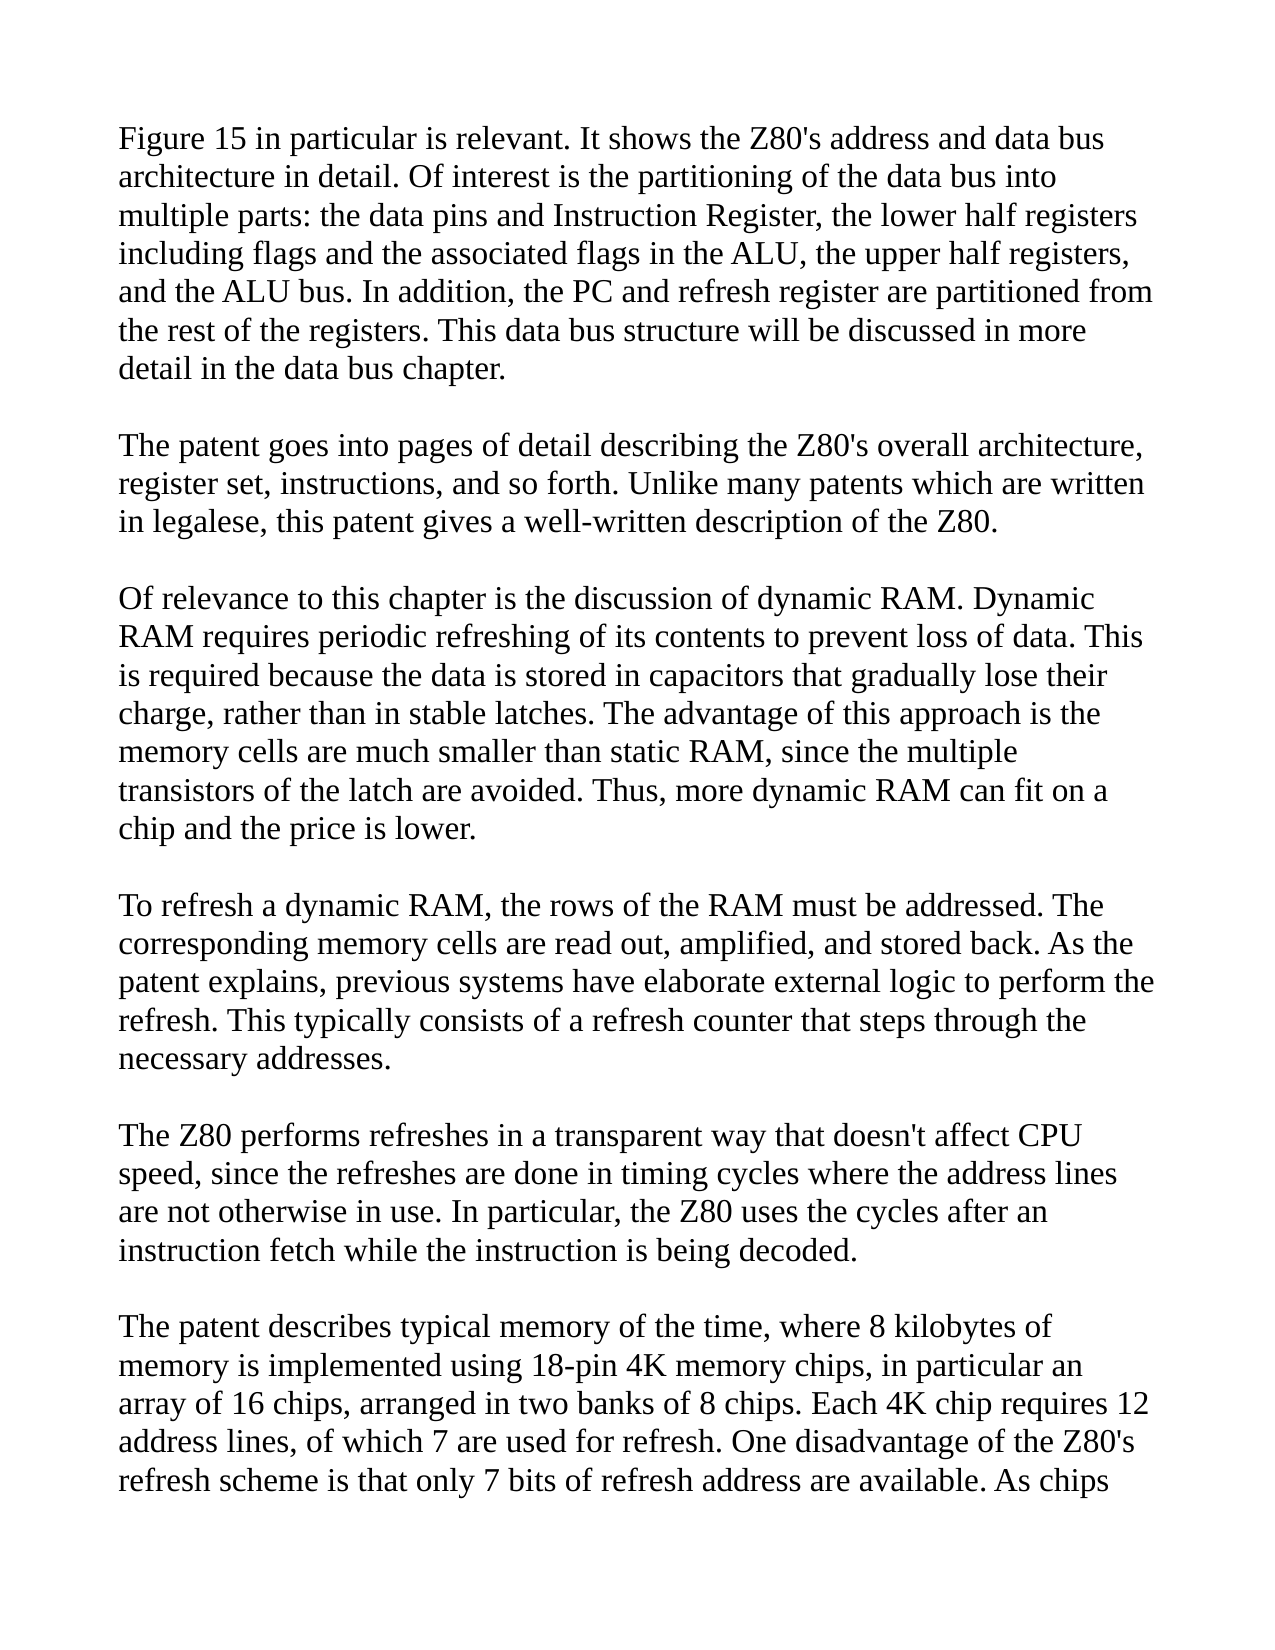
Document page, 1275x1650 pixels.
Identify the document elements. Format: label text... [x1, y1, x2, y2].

text The patent describes typical memory of the time, where 8 kilobytes of memory is implemented using 18-pin 4K memory chips, in particular an array of 16 chips, arranged in two banks of 8 chips. Each 4K chip requires 12 address lines, of which 7 are used for refresh. One disadvantage of the Z80's refresh scheme is that only 7 bits of refresh address are available. As chips [118, 1306, 1157, 1498]
text Figure 15 in particular is relevant. It shows the Z80's address and data bus architecture in detail. Of interest is the partitioning of the data bus into multiple parts: the data pins and Instruction Register, the lower half registers including flags and the associated flags in the ALU, the upper half registers, and the ALU bus. In addition, the PC and refresh register are partitioned from the rest of the registers. This data bus structure will be discussed in more detail in the data bus chapter. [118, 118, 1157, 386]
text Of relevance to this chapter is the discussion of dynamic RAM. Dynamic RAM requires periodic refreshing of its contents to prevent loss of data. This is required because the data is stored in capacitors that gradually lose their charge, rather than in stable latches. The advantage of this approach is the memory cells are much smaller than static RAM, since the multiple transistors of the latch are avoided. Thus, more dynamic RAM can fit on a chip and the price is lower. [118, 578, 1157, 846]
text To refresh a dynamic RAM, the rows of the RAM must be addressed. The corresponding memory cells are read out, amplified, and stored back. As the patent explains, previous systems have elaborate external logic to perform the refresh. This typically consists of a refresh counter that steps through the necessary addresses. [118, 885, 1157, 1076]
text The Z80 performs refreshes in a transparent way that doesn't affect CPU speed, since the refreshes are done in timing cycles where the address lines are not otherwise in use. In particular, the Z80 uses the cycles after an instruction fetch while the instruction is being decoded. [118, 1115, 1157, 1268]
text The patent goes into pages of detail describing the Z80's overall architecture, register set, instructions, and so forth. Unlike many patents which are written in legalese, this patent gives a well-written description of the Z80. [118, 425, 1157, 540]
